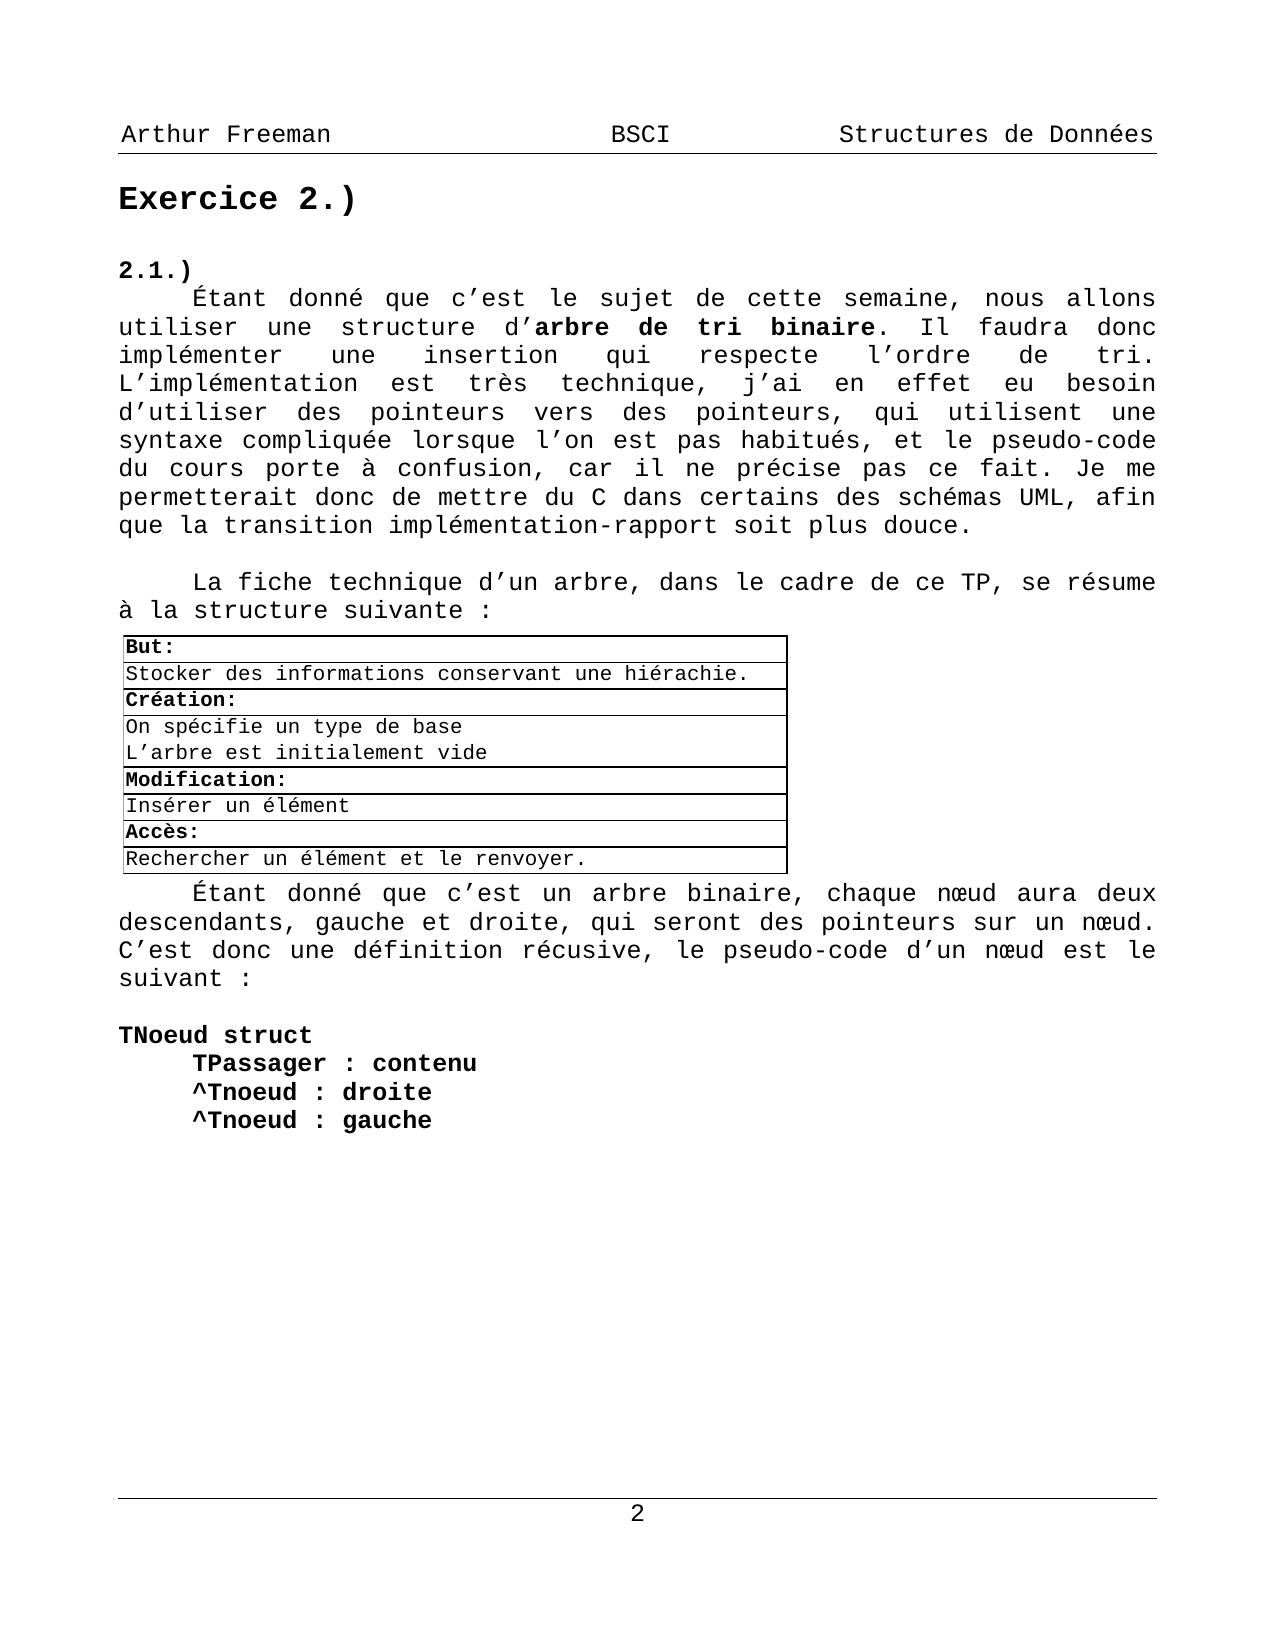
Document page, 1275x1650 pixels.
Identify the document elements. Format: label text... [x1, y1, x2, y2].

text Étant donné que c’est le sujet de cette semaine, nous allons utiliser une structure d’arbre de tri binaire. Il faudra donc implémenter une insertion qui respecte l’ordre de tri. L’implémentation est très technique, j’ai en effet eu besoin d’utiliser des pointeurs vers des pointeurs, qui utilisent une syntaxe compliquée lorsque l’on est pas habitués, et le pseudo-code du cours porte à confusion, car il ne précise pas ce fait. Je me permetterait donc de mettre du C dans certains des schémas UML, afin que la transition implémentation-rapport soit plus douce. [118, 286, 1157, 541]
text Étant donné que c’est un arbre binaire, chaque nœud aura deux descendants, gauche et droite, qui seront des pointeurs sur un nœud. C’est donc une définition récusive, le pseudo-code d’un nœud est le suivant : [118, 881, 1157, 994]
text Exercice 2.) [118, 182, 1157, 220]
text TPassager : contenu [118, 1051, 1157, 1079]
text TNoeud struct [118, 1023, 1157, 1051]
text ^Tnoeud : droite [118, 1079, 1157, 1108]
text ^Tnoeud : gauche [118, 1108, 1157, 1136]
text La fiche technique d’un arbre, dans le cadre de ce TP, se résume à la structure suivante : [118, 569, 1157, 626]
text 2.1.) [118, 258, 1157, 286]
